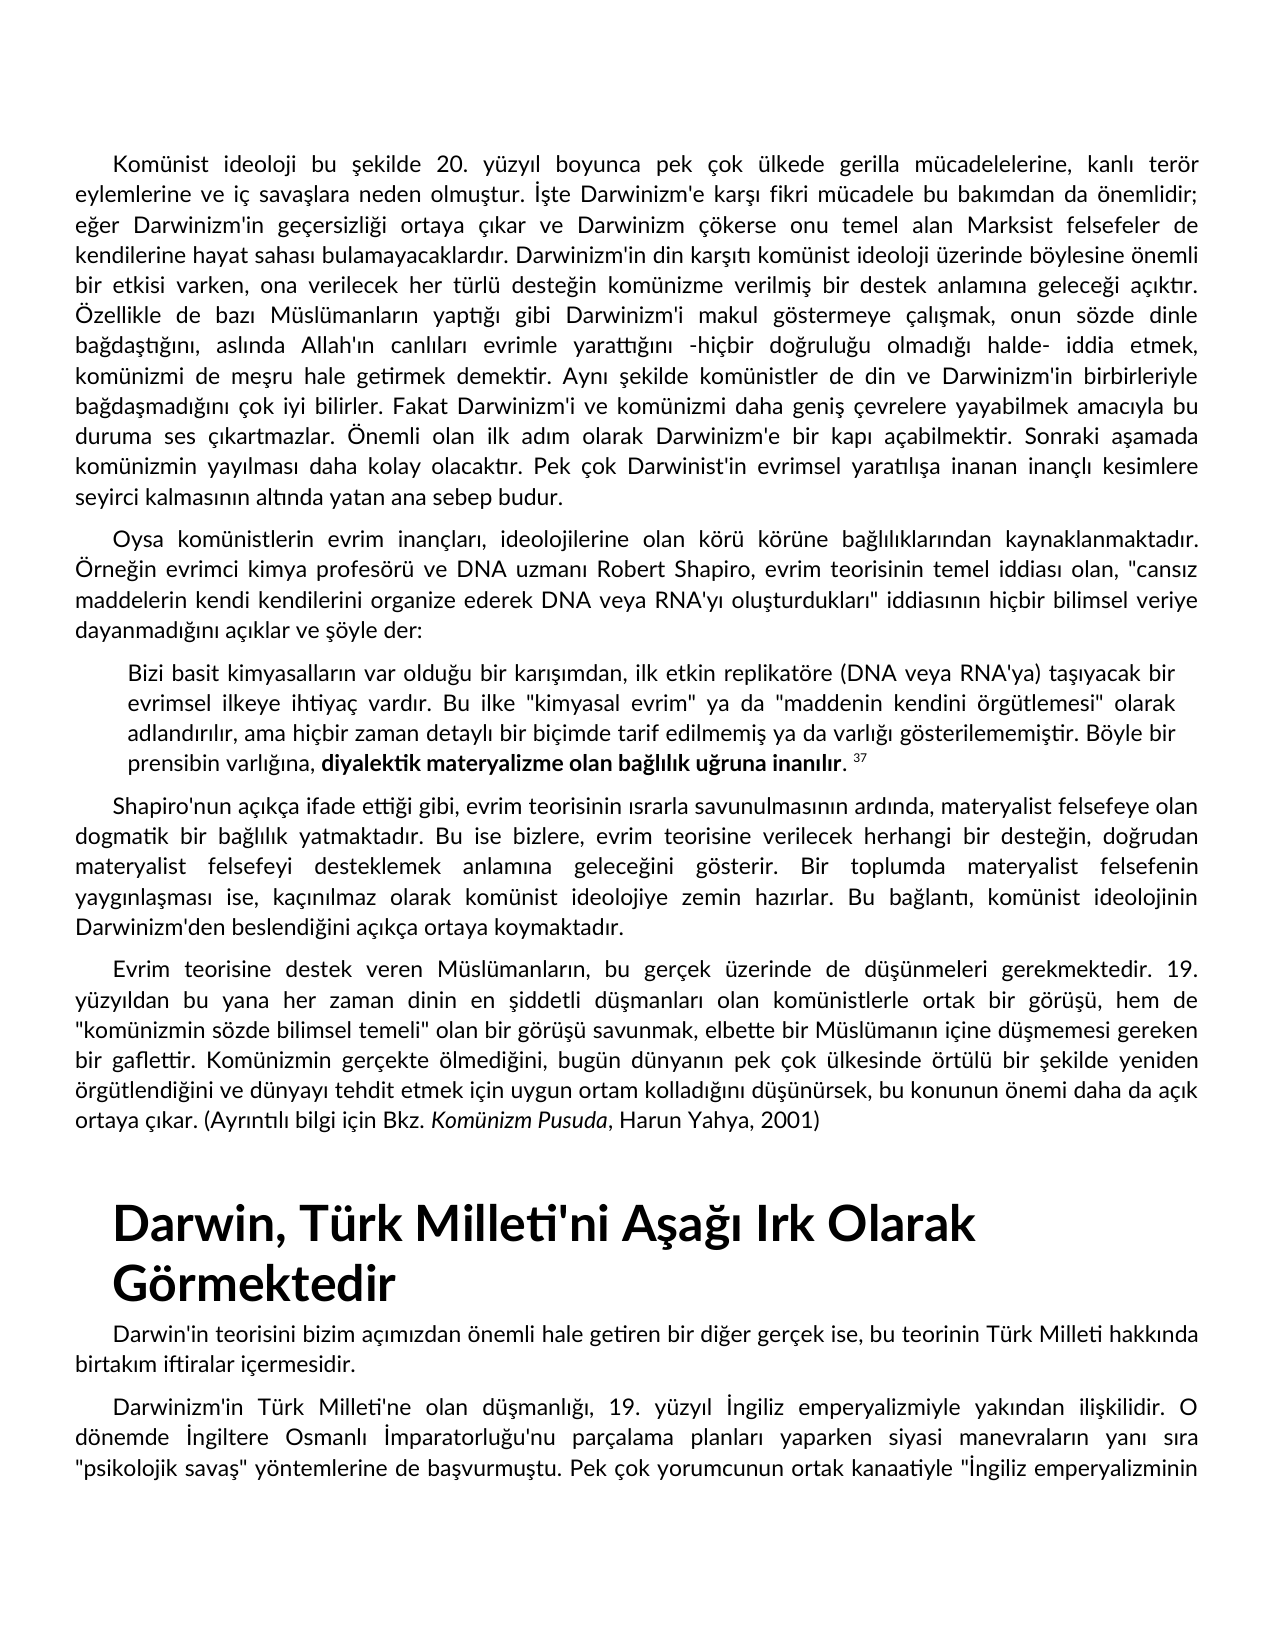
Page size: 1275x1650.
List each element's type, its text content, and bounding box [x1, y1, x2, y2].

text Evrim teorisine destek veren Müslümanların, bu gerçek üzerinde de düşünmeleri gerekmektedir. 19. yüzyıldan bu yana her zaman dinin en şiddetli düşmanları olan komünistlerle ortak bir görüşü, hem de "komünizmin sözde bilimsel temeli" olan bir görüşü savunmak, elbette bir Müslümanın içine düşmemesi gereken bir gaflettir. Komünizmin gerçekte ölmediğini, bugün dünyanın pek çok ülkesinde örtülü bir şekilde yeniden örgütlendiğini ve dünyayı tehdit etmek için uygun ortam kolladığını düşünürsek, bu konunun önemi daha da açık ortaya çıkar. (Ayrıntılı bilgi için Bkz. Komünizm Pusuda, Harun Yahya, 2001) [75, 955, 1200, 1134]
text Darwinizm'in Türk Milleti'ne olan düşmanlığı, 19. yüzyıl İngiliz emperyalizmiyle yakından ilişkilidir. O dönemde İngiltere Osmanlı İmparatorluğu'nu parçalama planları yaparken siyasi manevraların yanı sıra "psikolojik savaş" yöntemlerine de başvurmuştu. Pek çok yorumcunun ortak kanaatiyle "İngiliz emperyalizminin [75, 1393, 1200, 1481]
text Shapiro'nun açıkça ifade ettiği gibi, evrim teorisinin ısrarla savunulmasının ardında, materyalist felsefeye olan dogmatik bir bağlılık yatmaktadır. Bu ise bizlere, evrim teorisine verilecek herhangi bir desteğin, doğrudan materyalist felsefeyi desteklemek anlamına geleceğini gösterir. Bir toplumda materyalist felsefenin yaygınlaşması ise, kaçınılmaz olarak komünist ideolojiye zemin hazırlar. Bu bağlantı, komünist ideolojinin Darwinizm'den beslendiğini açıkça ortaya koymaktadır. [75, 792, 1200, 940]
text Darwin'in teorisini bizim açımızdan önemli hale getiren bir diğer gerçek ise, bu teorinin Türk Milleti hakkında birtakım iftiralar içermesidir. [75, 1320, 1200, 1378]
text Oysa komünistlerin evrim inançları, ideolojilerine olan körü körüne bağlılıklarından kaynaklanmaktadır. Örneğin evrimci kimya profesörü ve DNA uzmanı Robert Shapiro, evrim teorisinin temel iddiası olan, "cansız maddelerin kendi kendilerini organize ederek DNA veya RNA'yı oluşturdukları" iddiasının hiçbir bilimsel veriye dayanmadığını açıklar ve şöyle der: [75, 525, 1200, 643]
text Komünist ideoloji bu şekilde 20. yüzyıl boyunca pek çok ülkede gerilla mücadelelerine, kanlı terör eylemlerine ve iç savaşlara neden olmuştur. İşte Darwinizm'e karşı fikri mücadele bu bakımdan da önemlidir; eğer Darwinizm'in geçersizliği ortaya çıkar ve Darwinizm çökerse onu temel alan Marksist felsefeler de kendilerine hayat sahası bulamayacaklardır. Darwinizm'in din karşıtı komünist ideoloji üzerinde böylesine önemli bir etkisi varken, ona verilecek her türlü desteğin komünizme verilmiş bir destek anlamına geleceği açıktır. Özellikle de bazı Müslümanların yaptığı gibi Darwinizm'i makul göstermeye çalışmak, onun sözde dinle bağdaştığını, aslında Allah'ın canlıları evrimle yarattığını -hiçbir doğruluğu olmadığı halde- iddia etmek, komünizmi de meşru hale getirmek demektir. Aynı şekilde komünistler de din ve Darwinizm'in birbirleriyle bağdaşmadığını çok iyi bilirler. Fakat Darwinizm'i ve komünizmi daha geniş çevrelere yayabilmek amacıyla bu duruma ses çıkartmazlar. Önemli olan ilk adım olarak Darwinizm'e bir kapı açabilmektir. Sonraki aşamada komünizmin yayılması daha kolay olacaktır. Pek çok Darwinist'in evrimsel yaratılışa inanan inançlı kesimlere seyirci kalmasının altında yatan ana sebep budur. [75, 150, 1200, 510]
text Bizi basit kimyasalların var olduğu bir karışımdan, ilk etkin replikatöre (DNA veya RNA'ya) taşıyacak bir evrimsel ilkeye ihtiyaç vardır. Bu ilke "kimyasal evrim" ya da "maddenin kendini örgütlemesi" olarak adlandırılır, ama hiçbir zaman detaylı bir biçimde tarif edilmemiş ya da varlığı gösterilememiştir. Böyle bir prensibin varlığına, diyalektik materyalizme olan bağlılık uğruna inanılır. 37 [127, 658, 1177, 776]
subtitle Darwin, Türk Milleti'ni Aşağı Irk Olarak Görmektedir [112, 1192, 1200, 1312]
